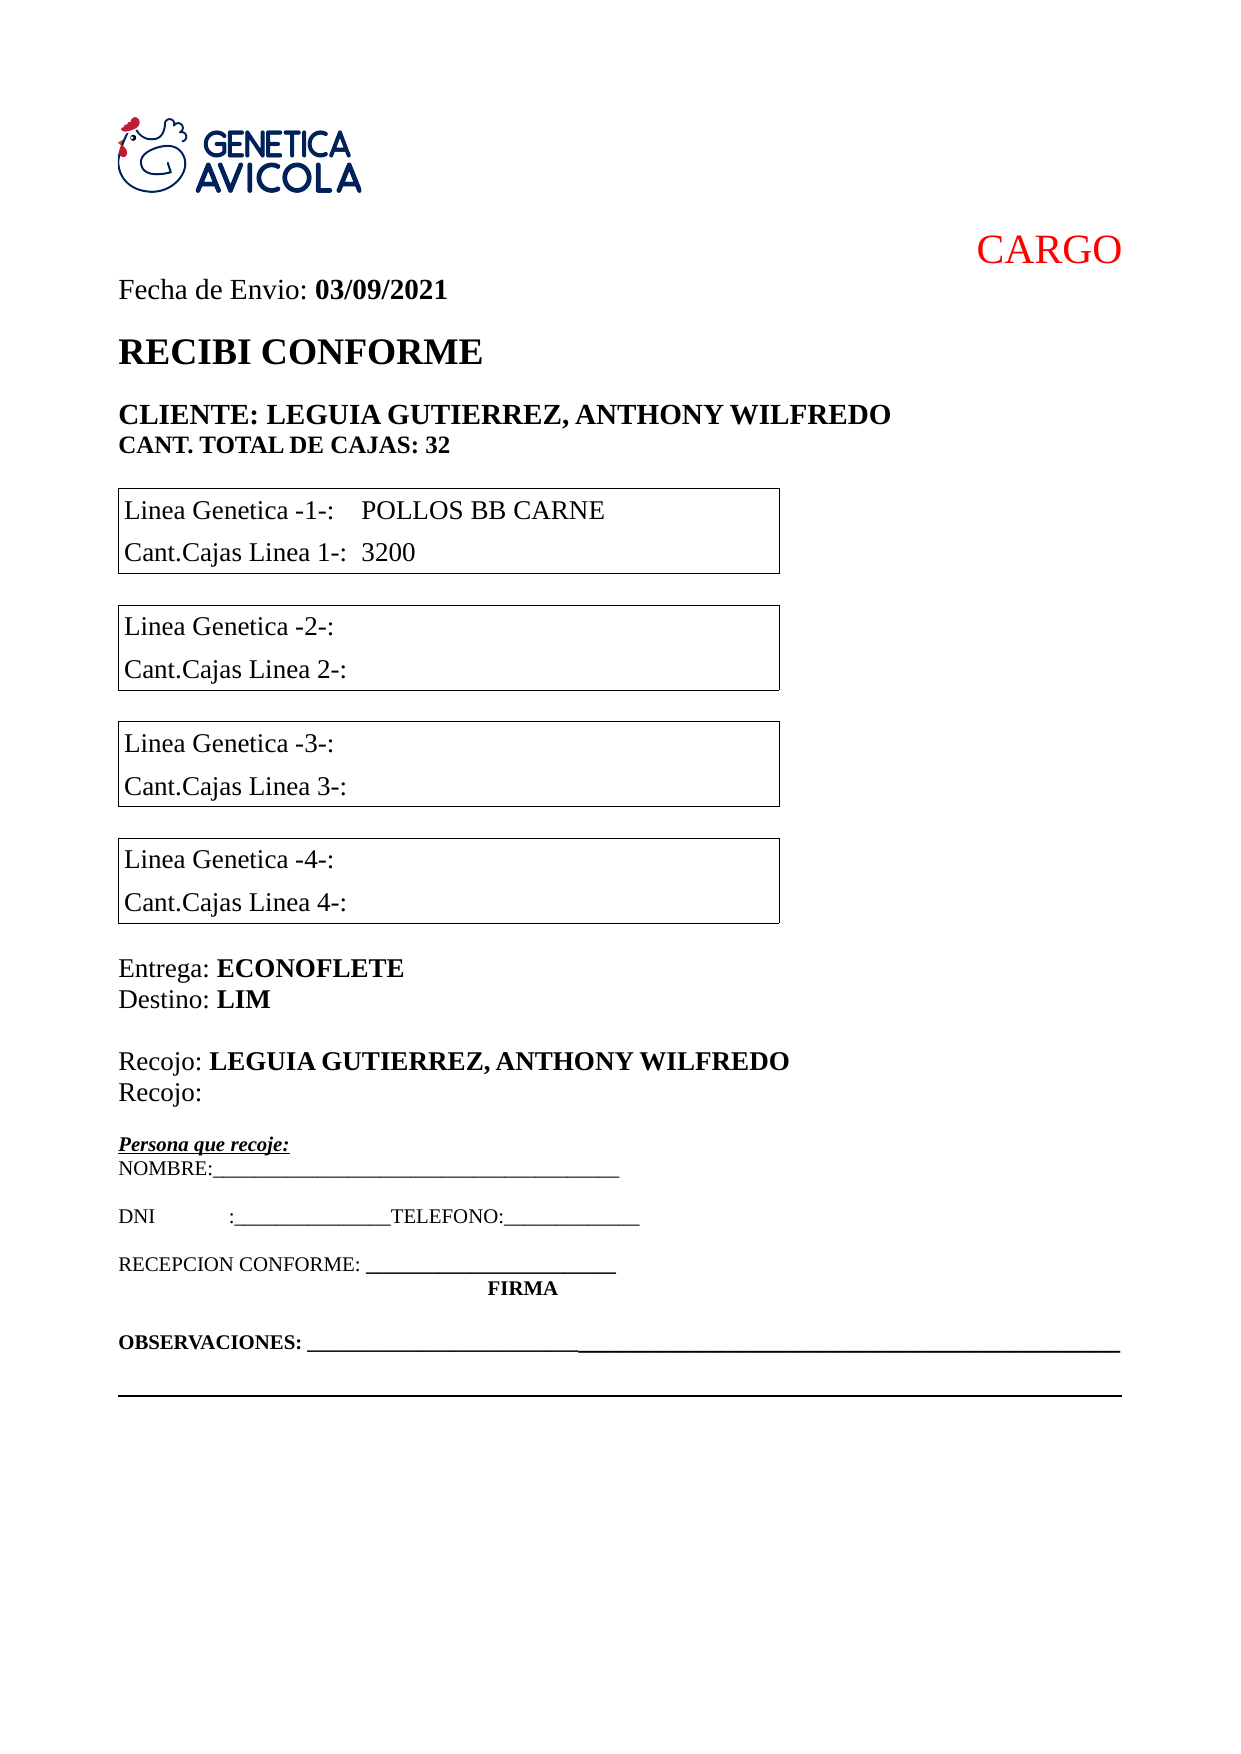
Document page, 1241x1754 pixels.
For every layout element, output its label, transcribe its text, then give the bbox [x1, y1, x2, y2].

table_cell Linea Genetica -4-: [119, 839, 356, 880]
table_cell [356, 606, 779, 647]
text CLIENTE: LEGUIA GUTIERREZ, ANTHONY WILFREDO [118, 397, 1122, 431]
text Destino: LIM [118, 983, 1122, 1014]
table_cell [356, 574, 779, 604]
table_cell [118, 691, 356, 721]
picture [117, 117, 362, 193]
table_cell [118, 807, 356, 838]
table_cell [356, 722, 779, 764]
table_cell Cant.Cajas Linea 4-: [119, 880, 356, 923]
table_cell [356, 807, 779, 838]
table_cell Cant.Cajas Linea 1-: [119, 531, 356, 573]
text Entrega: ECONOFLETE [118, 952, 1122, 983]
text RECEPCION CONFORME: ________________________ [118, 1252, 1122, 1276]
table_cell Cant.Cajas Linea 3-: [119, 764, 356, 806]
table_cell [356, 880, 779, 923]
table_cell [356, 691, 779, 721]
table_header Linea Genetica -1-: [119, 489, 356, 531]
table_cell Cant.Cajas Linea 2-: [119, 647, 356, 690]
text CARGO [118, 224, 1122, 272]
table_cell Linea Genetica -2-: [119, 606, 356, 647]
text RECIBI CONFORME [118, 330, 1122, 373]
text Recojo: [118, 1076, 1122, 1108]
table_cell [356, 764, 779, 806]
table_cell 3200 [356, 531, 779, 573]
text Persona que recoje: [118, 1132, 1122, 1156]
text NOMBRE:_______________________________________ [118, 1156, 1122, 1180]
text DNI :_______________TELEFONO:_____________ [118, 1204, 1122, 1228]
text Recojo: LEGUIA GUTIERREZ, ANTHONY WILFREDO [118, 1045, 1122, 1076]
text OBSERVACIONES: __________________________________________________________________ [118, 1324, 1122, 1355]
table_cell [118, 574, 356, 604]
table_cell [356, 839, 779, 880]
text Fecha de Envio: 03/09/2021 [118, 272, 1122, 306]
table_cell Linea Genetica -3-: [119, 722, 356, 764]
table_cell [356, 647, 779, 690]
text FIRMA [118, 1276, 1122, 1300]
table_header POLLOS BB CARNE [356, 489, 779, 531]
text CANT. TOTAL DE CAJAS: 32 [118, 431, 1122, 459]
